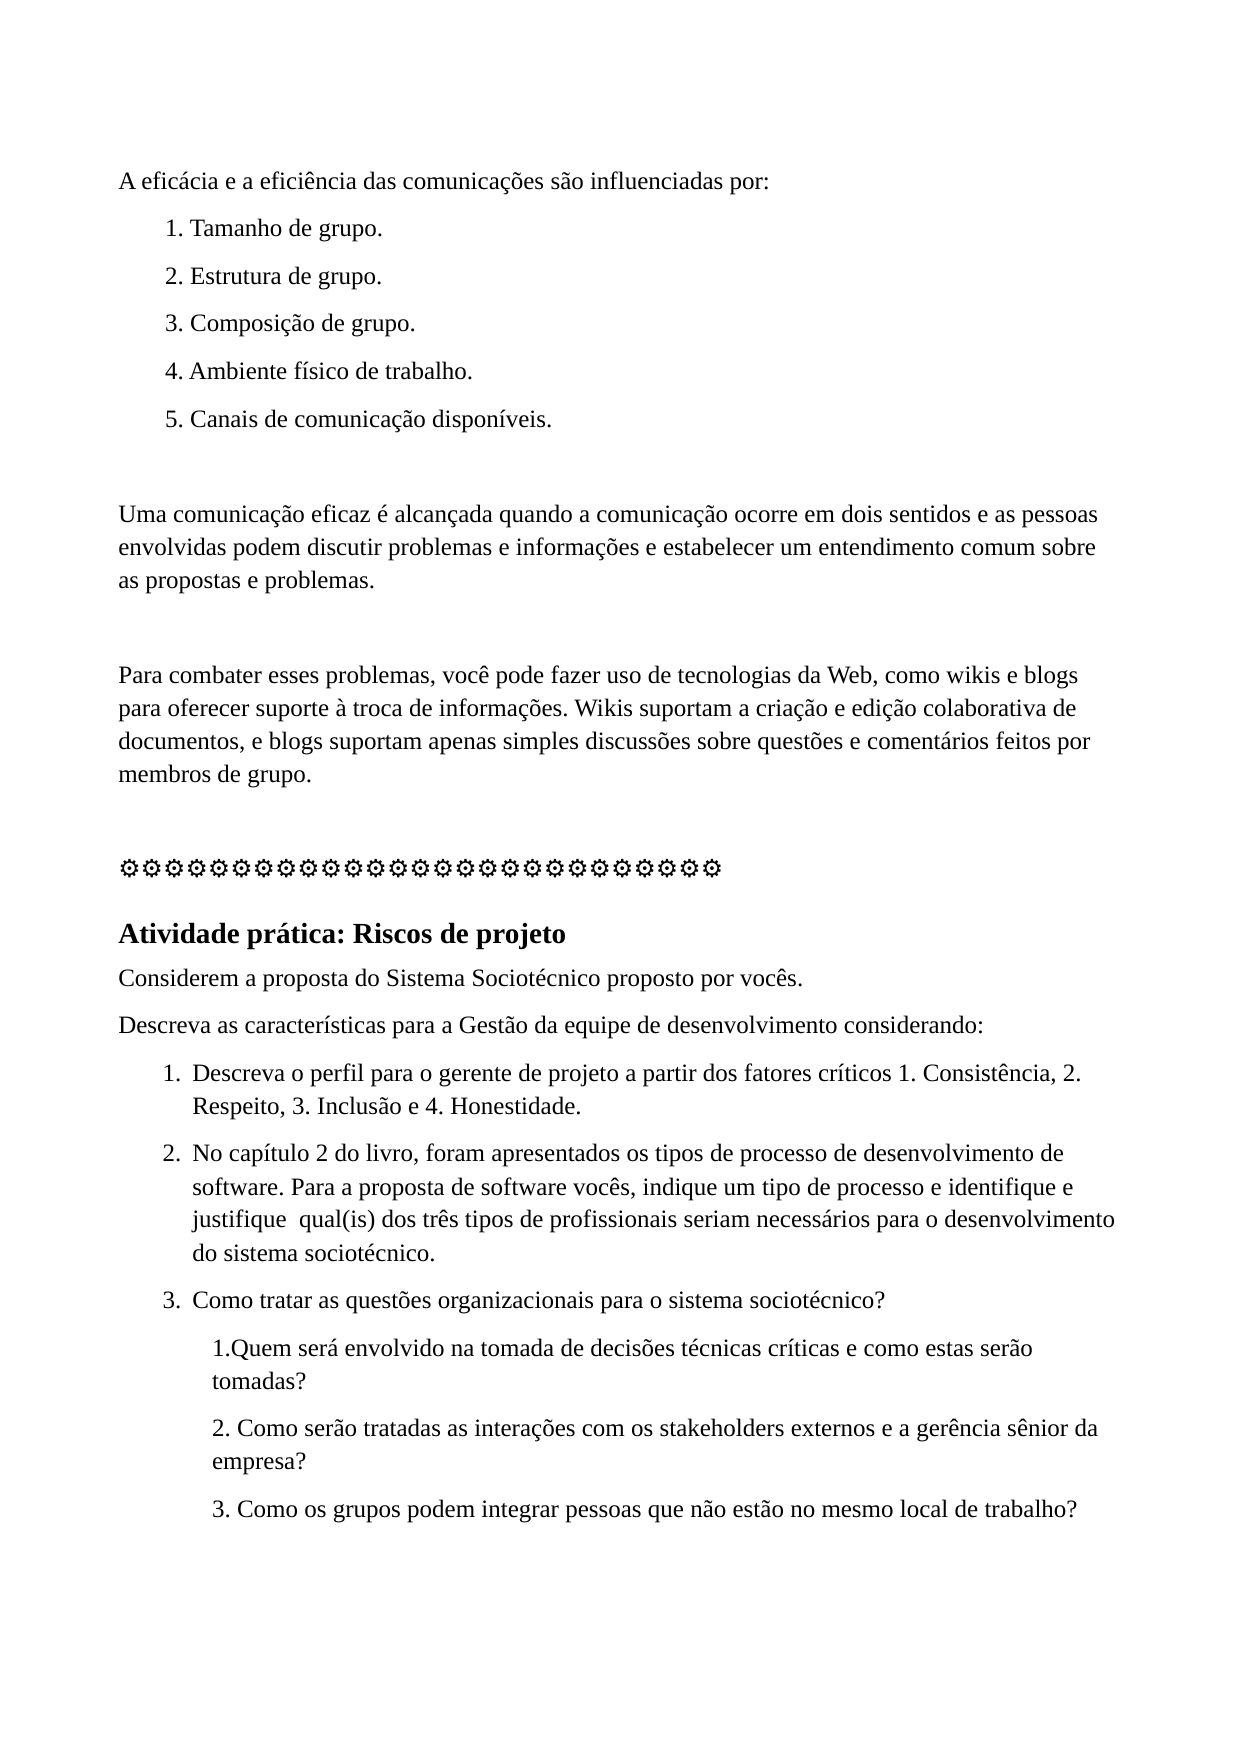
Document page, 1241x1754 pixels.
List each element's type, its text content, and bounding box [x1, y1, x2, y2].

text 3. Como os grupos podem integrar pessoas que não estão no mesmo local de trabalho? [212, 1494, 1122, 1523]
text 1.Quem será envolvido na tomada de decisões técnicas críticas e como estas serão tomadas? [212, 1333, 1122, 1394]
text 4. Ambiente físico de trabalho. [165, 356, 1122, 385]
text ⚙️⚙️⚙️⚙️⚙️⚙️⚙️⚙️⚙️⚙️⚙️⚙️⚙️⚙️⚙️⚙️⚙️⚙️⚙️⚙️⚙️⚙️⚙️⚙️⚙️⚙️⚙️ [118, 854, 1122, 883]
text Descreva as características para a Gestão da equipe de desenvolvimento considerando: [118, 1010, 1122, 1039]
text Uma comunicação eficaz é alcançada quando a comunicação ocorre em dois sentidos e as pessoas envolvidas podem discutir problemas e informações e estabelecer um entendimento comum sobre as propostas e problemas. [118, 499, 1122, 594]
list No capítulo 2 do livro, foram apresentados os tipos de processo de desenvolvimento de software. Para a proposta de software vocês, indique um tipo de processo e identifique e justifique qual(is) dos três tipos de profissionais seriam necessários para o desenvolvimento do sistema sociotécnico. [162, 1138, 1122, 1266]
text 1. Tamanho de grupo. [165, 213, 1122, 242]
list Descreva o perfil para o gerente de projeto a partir dos fatores críticos 1. Consistência, 2. Respeito, 3. Inclusão e 4. Honestidade. [162, 1058, 1122, 1120]
list Como tratar as questões organizacionais para o sistema sociotécnico? [162, 1285, 1122, 1314]
text A eficácia e a eficiência das comunicações são influenciadas por: [118, 166, 1122, 194]
text Considerem a proposta do Sistema Sociotécnico proposto por vocês. [118, 963, 1122, 991]
subtitle Atividade prática: Riscos de projeto [118, 917, 1122, 950]
text 2. Como serão tratadas as interações com os stakeholders externos e a gerência sênior da empresa? [212, 1413, 1122, 1475]
text 5. Canais de comunicação disponíveis. [165, 404, 1122, 432]
text 2. Estrutura de grupo. [165, 261, 1122, 290]
text 3. Composição de grupo. [165, 308, 1122, 337]
text Para combater esses problemas, você pode fazer uso de tecnologias da Web, como wikis e blogs para oferecer suporte à troca de informações. Wikis suportam a criação e edição colaborativa de documentos, e blogs suportam apenas simples discussões sobre questões e comentários feitos por membros de grupo. [118, 660, 1122, 788]
